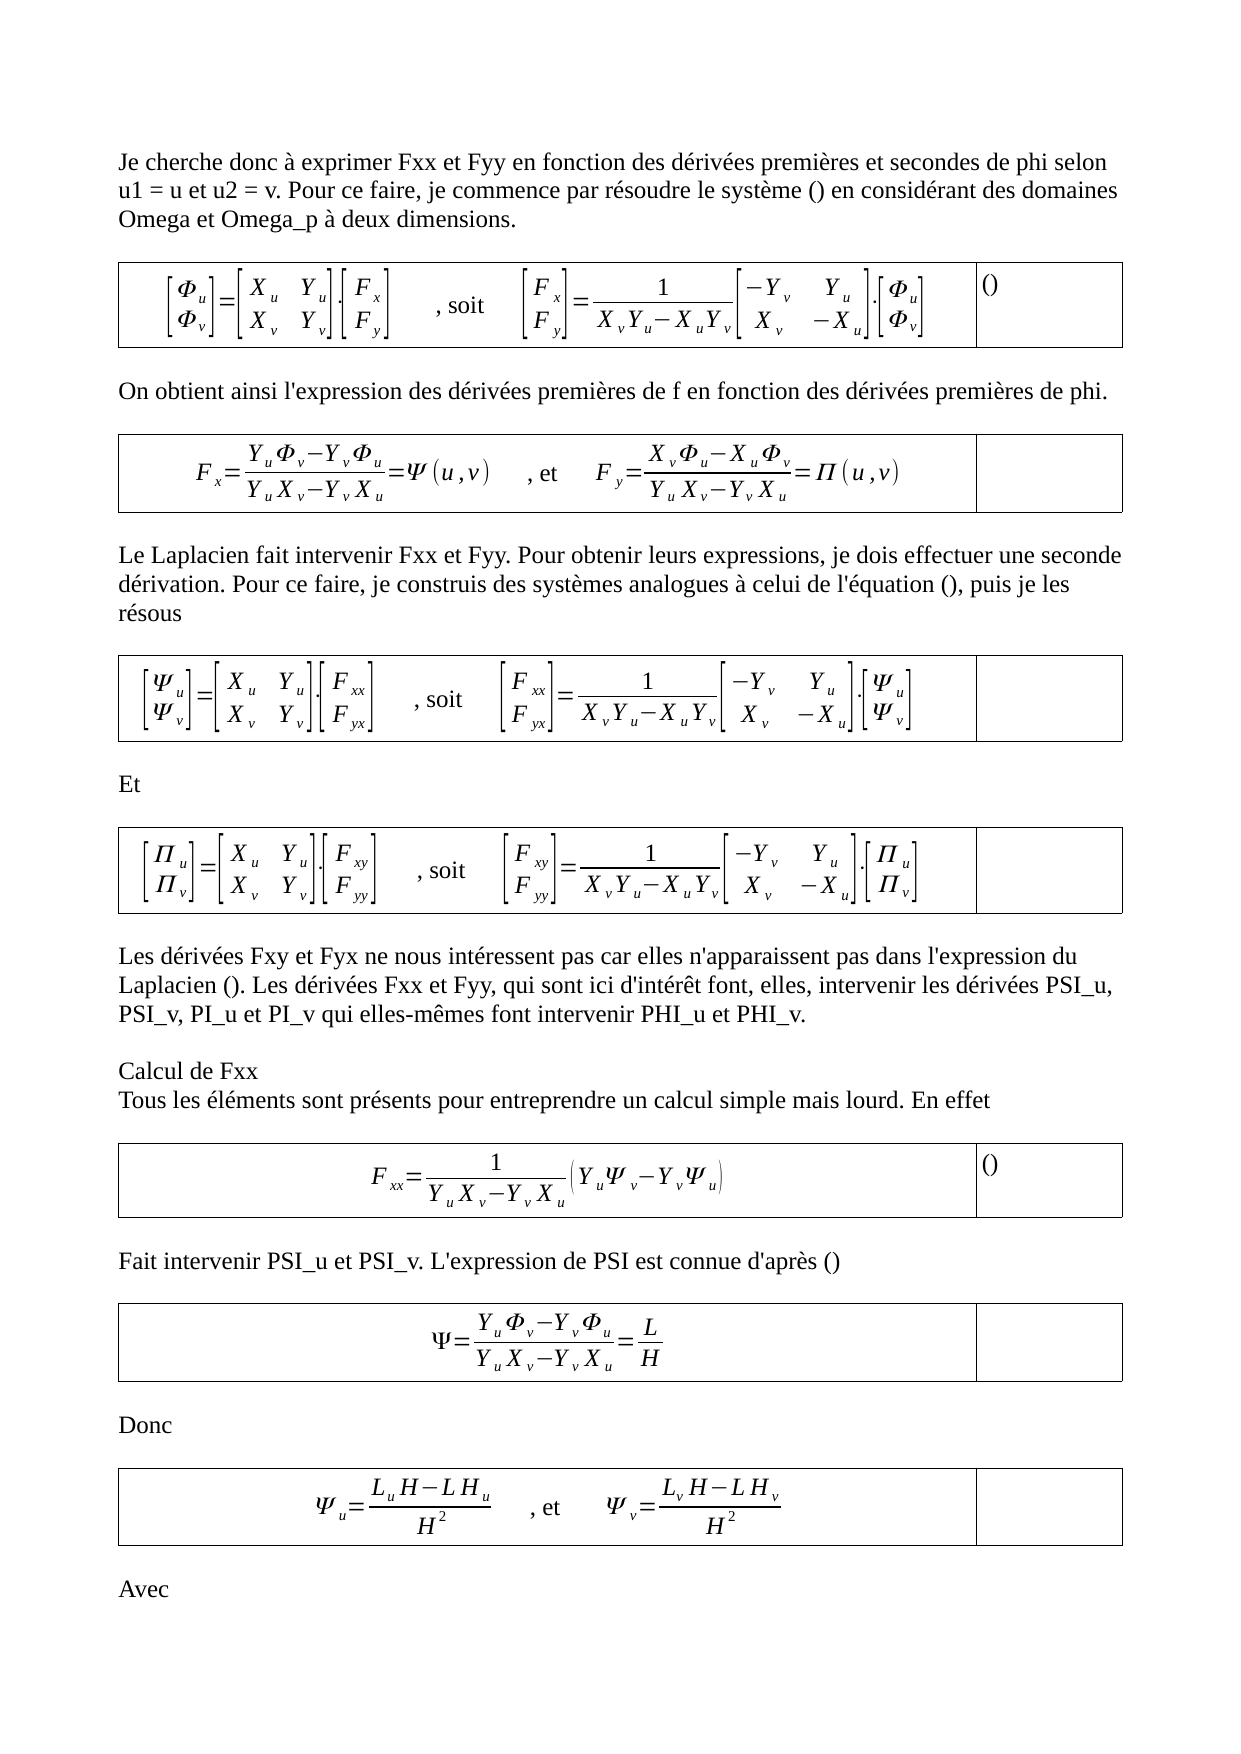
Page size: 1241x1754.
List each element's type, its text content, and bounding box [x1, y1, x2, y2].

table_header [119, 1304, 976, 1381]
table_header , soit [119, 656, 976, 741]
table_header [977, 656, 1122, 741]
text On obtient ainsi l'expression des dérivées premières de f en fonction des dérivées premières de phi. [118, 376, 1122, 405]
table_header () [977, 1144, 1122, 1217]
table_header [119, 1144, 976, 1217]
table_header [977, 1469, 1122, 1545]
table_header [977, 1304, 1122, 1381]
text Je cherche donc à exprimer Fxx et Fyy en fonction des dérivées premières et secondes de phi selon u1 = u et u2 = v. Pour ce faire, je commence par résoudre le système () en considérant des domaines Omega et Omega_p à deux dimensions. [118, 147, 1122, 233]
table_header , et [119, 435, 976, 512]
table_header [977, 435, 1122, 512]
text Les dérivées Fxy et Fyx ne nous intéressent pas car elles n'apparaissent pas dans l'expression du Laplacien (). Les dérivées Fxx et Fyy, qui sont ici d'intérêt font, elles, intervenir les dérivées PSI_u, PSI_v, PI_u et PI_v qui elles-mêmes font intervenir PHI_u et PHI_v. [118, 941, 1122, 1027]
table_header , et [119, 1469, 976, 1545]
table_header , soit [119, 828, 976, 912]
table_header [977, 828, 1122, 912]
table_header , soit [119, 263, 976, 347]
text Donc [118, 1410, 1122, 1439]
text Tous les éléments sont présents pour entreprendre un calcul simple mais lourd. En effet [118, 1085, 1122, 1114]
text Le Laplacien fait intervenir Fxx et Fyy. Pour obtenir leurs expressions, je dois effectuer une seconde dérivation. Pour ce faire, je construis des systèmes analogues à celui de l'équation (), puis je les résous [118, 540, 1122, 627]
text Fait intervenir PSI_u et PSI_v. L'expression de PSI est connue d'après () [118, 1246, 1122, 1274]
text Calcul de Fxx [118, 1056, 1122, 1085]
text Avec [118, 1574, 1122, 1603]
text Et [118, 769, 1122, 798]
table_header () [977, 263, 1122, 347]
